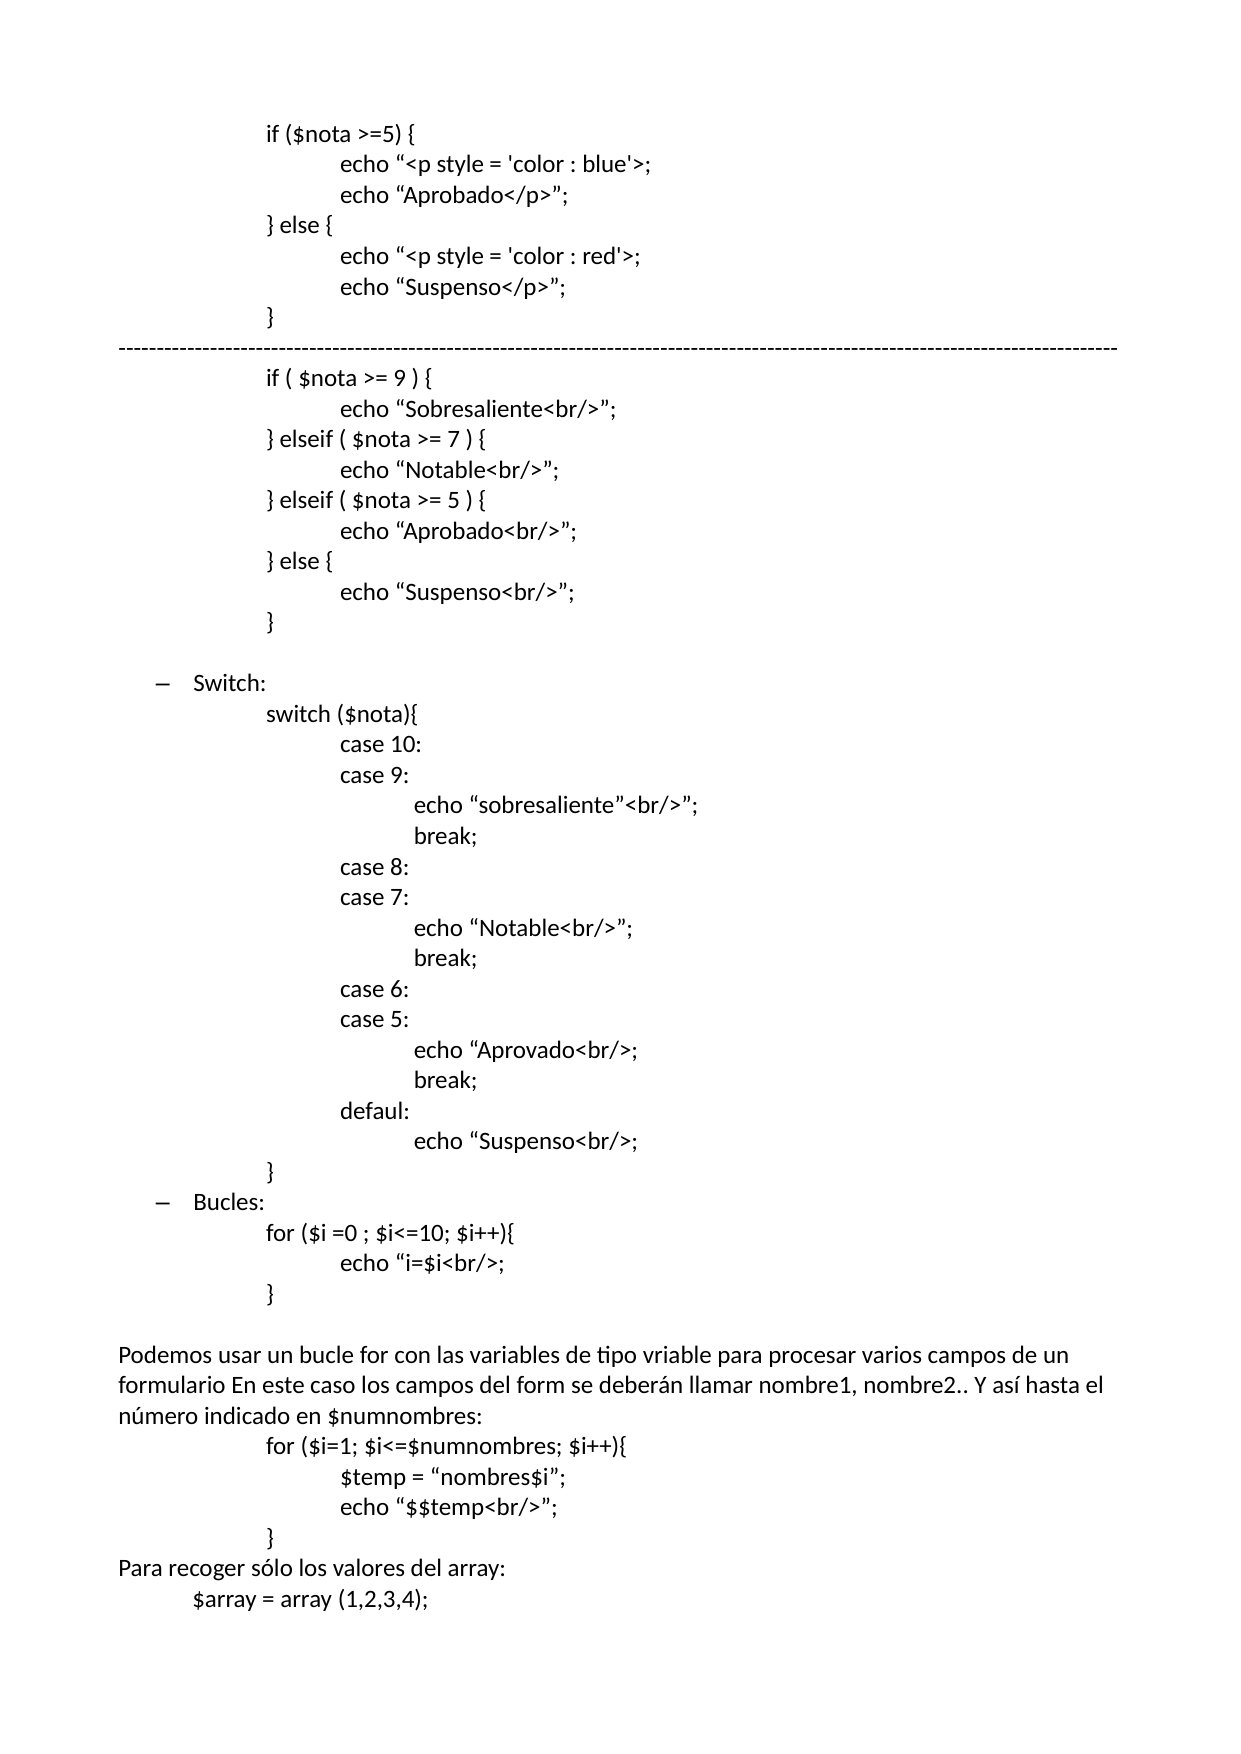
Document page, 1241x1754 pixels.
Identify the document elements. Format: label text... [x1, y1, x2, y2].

text } [266, 1278, 1122, 1308]
text case 8: [266, 851, 1122, 881]
text case 5: [266, 1003, 1122, 1034]
text } elseif ( $nota >= 5 ) { [266, 484, 1122, 515]
text echo “Suspenso</p>”; [266, 271, 1122, 301]
text echo “<p style = 'color : red'>; [266, 240, 1122, 271]
text echo “Notable<br/>”; [266, 454, 1122, 484]
text } else { [266, 210, 1122, 240]
text case 9: [340, 759, 1122, 789]
list Bucles: [156, 1186, 1122, 1217]
text echo “Suspenso<br/>”; [266, 576, 1122, 606]
text Podemos usar un bucle for con las variables de tipo vriable para procesar varios campos de un formulario En este caso los campos del form se deberán llamar nombre1, nombre2.. Y así hasta el número indicado en $numnombres: [118, 1339, 1122, 1431]
text } elseif ( $nota >= 7 ) { [266, 423, 1122, 454]
text echo “i=$i<br/>; [266, 1247, 1122, 1278]
text echo “Notable<br/>”; [266, 912, 1122, 942]
text } [266, 1522, 1122, 1553]
text echo “Sobresaliente<br/>”; [266, 393, 1122, 423]
text case 7: [266, 881, 1122, 912]
text echo “Suspenso<br/>; [266, 1125, 1122, 1156]
text Para recoger sólo los valores del array: [118, 1553, 1122, 1583]
text echo “$$temp<br/>”; [266, 1492, 1122, 1522]
text echo “Aprovado<br/>; [266, 1034, 1122, 1064]
text } [266, 1156, 1122, 1186]
text case 6: [266, 973, 1122, 1003]
text echo “sobresaliente”<br/>”; [340, 789, 1122, 820]
text switch ($nota){ [266, 698, 1122, 728]
text break; [266, 820, 1122, 851]
text $temp = “nombres$i”; [266, 1461, 1122, 1492]
text echo “Aprobado<br/>”; [266, 515, 1122, 545]
text $array = array (1,2,3,4); [118, 1583, 1122, 1614]
text defaul: [266, 1095, 1122, 1125]
text echo “Aprobado</p>”; [266, 179, 1122, 210]
text break; [266, 942, 1122, 973]
text ----------------------------------------------------------------------------------------------------------------------------------- [118, 332, 1122, 362]
list Switch: [156, 667, 1122, 698]
text break; [266, 1064, 1122, 1095]
text for ($i =0 ; $i<=10; $i++){ [266, 1217, 1122, 1247]
text if ($nota >=5) { [266, 118, 1122, 149]
text if ( $nota >= 9 ) { [266, 362, 1122, 393]
text echo “<p style = 'color : blue'>; [266, 149, 1122, 179]
text } [266, 301, 1122, 332]
text for ($i=1; $i<=$numnombres; $i++){ [266, 1431, 1122, 1461]
text } else { [266, 545, 1122, 576]
text } [266, 606, 1122, 637]
text case 10: [340, 728, 1122, 759]
